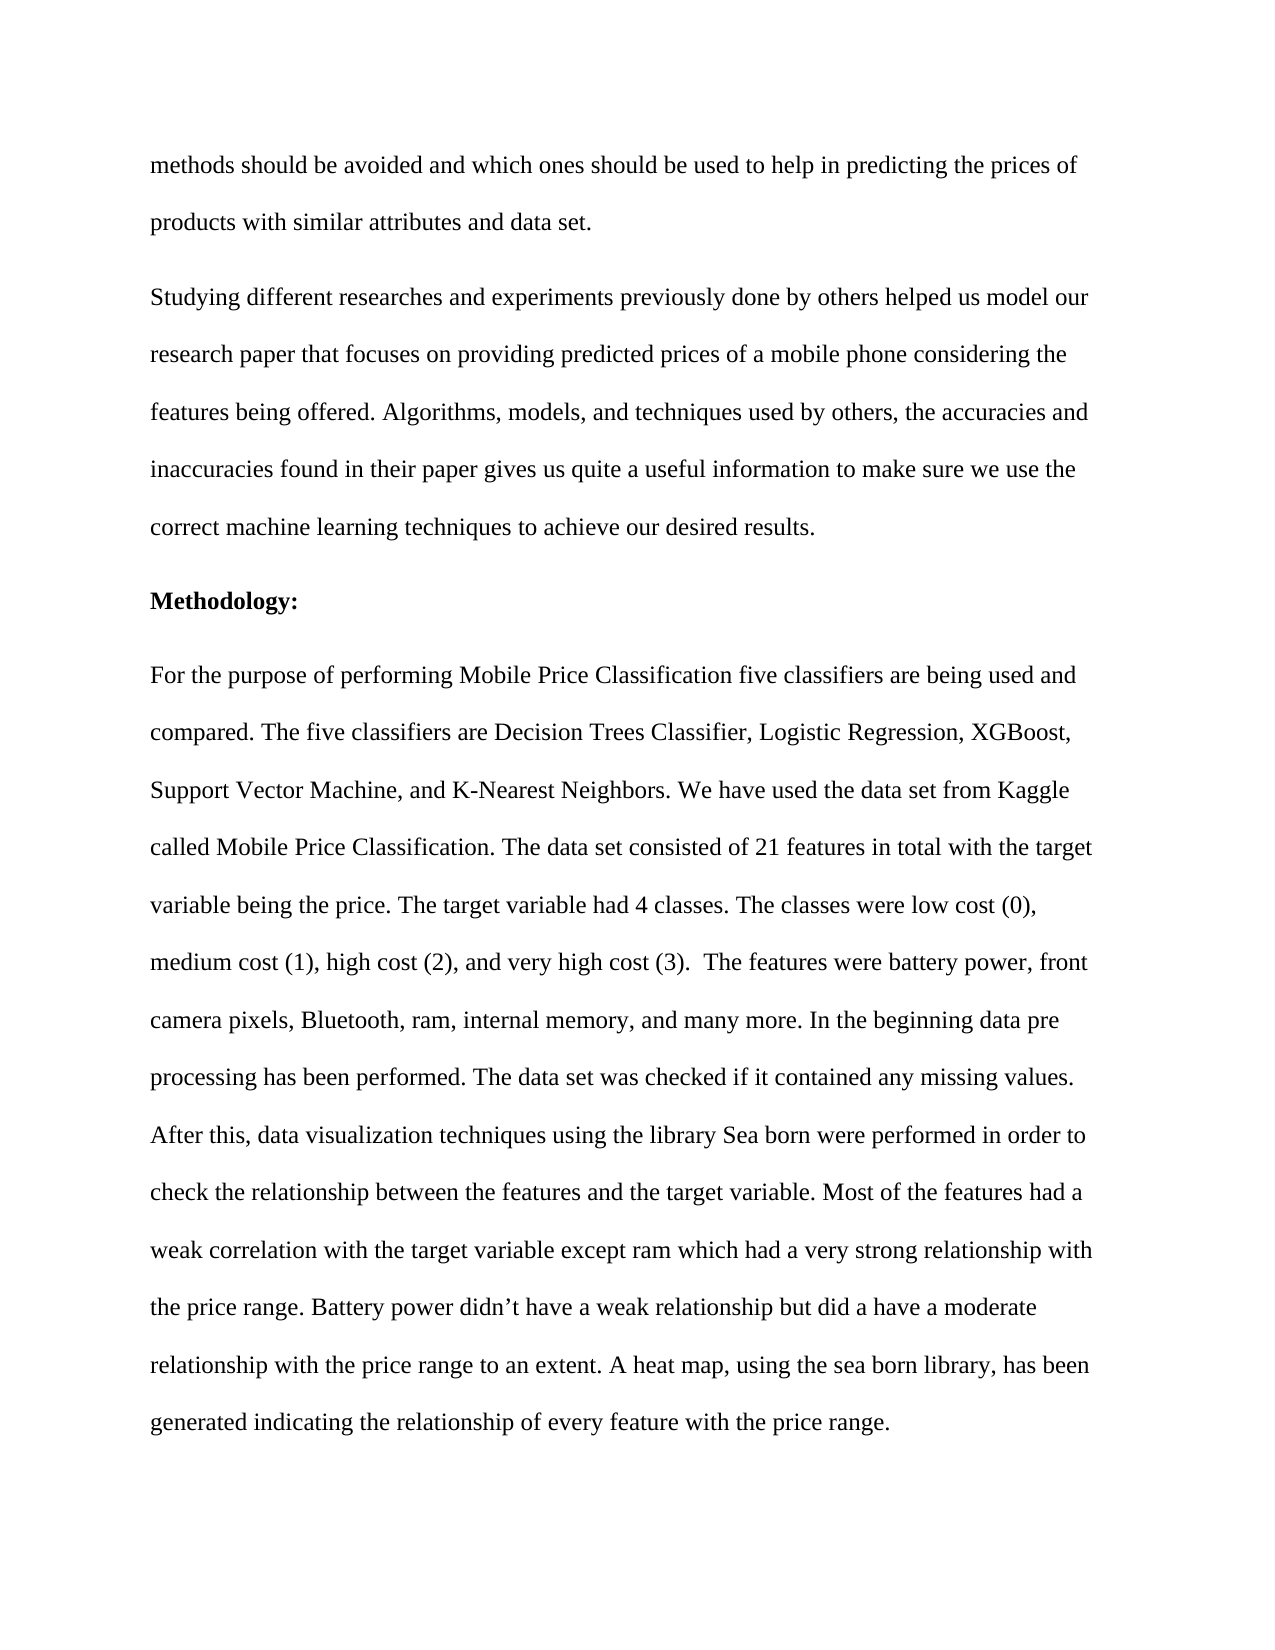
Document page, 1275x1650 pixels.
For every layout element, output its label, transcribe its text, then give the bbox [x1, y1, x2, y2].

text For the purpose of performing Mobile Price Classification five classifiers are being used and compared. The five classifiers are Decision Trees Classifier, Logistic Regression, XGBoost, Support Vector Machine, and K-Nearest Neighbors. We have used the data set from Kaggle called Mobile Price Classification. The data set consisted of 21 features in total with the target variable being the price. The target variable had 4 classes. The classes were low cost (0), medium cost (1), high cost (2), and very high cost (3). The features were battery power, front camera pixels, Bluetooth, ram, internal memory, and many more. In the beginning data pre processing has been performed. The data set was checked if it contained any missing values. After this, data visualization techniques using the library Sea born were performed in order to check the relationship between the features and the target variable. Most of the features had a weak correlation with the target variable except ram which had a very strong relationship with the price range. Battery power didn’t have a weak relationship but did a have a moderate relationship with the price range to an extent. A heat map, using the sea born library, has been generated indicating the relationship of every feature with the price range. [150, 660, 1125, 1436]
text methods should be avoided and which ones should be used to help in predicting the prices of products with similar attributes and data set. [150, 150, 1125, 236]
text Studying different researches and experiments previously done by others helped us model our research paper that focuses on providing predicted prices of a mobile phone considering the features being offered. Algorithms, models, and techniques used by others, the accuracies and inaccuracies found in their paper gives us quite a useful information to make sure we use the correct machine learning techniques to achieve our desired results. [150, 282, 1125, 540]
text Methodology: [150, 586, 1125, 614]
